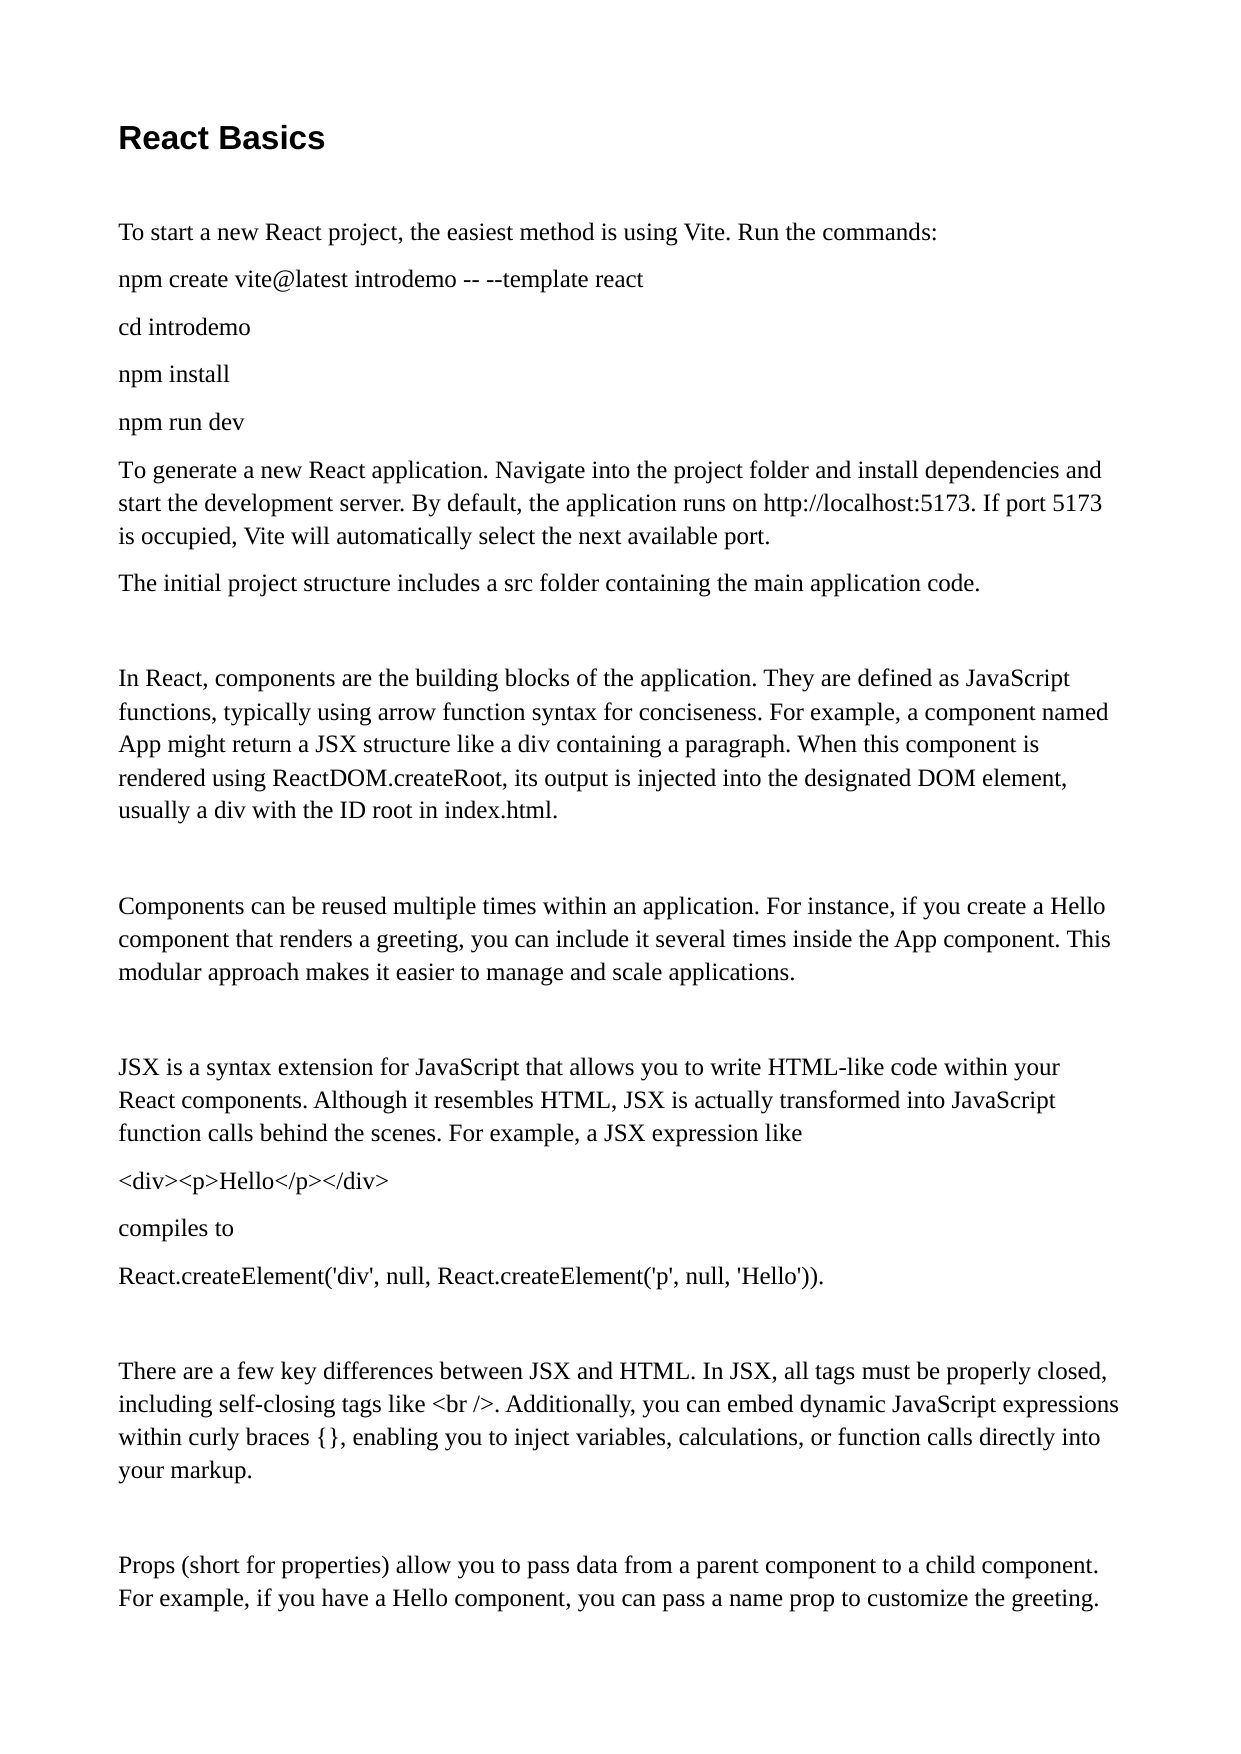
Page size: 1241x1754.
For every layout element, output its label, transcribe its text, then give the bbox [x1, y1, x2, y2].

text <div><p>Hello</p></div> [118, 1166, 1122, 1194]
text compiles to [118, 1213, 1122, 1242]
text To generate a new React application. Navigate into the project folder and install dependencies and start the development server. By default, the application runs on http://localhost:5173. If port 5173 is occupied, Vite will automatically select the next available port. [118, 455, 1122, 549]
text npm run dev [118, 407, 1122, 436]
text Components can be reused multiple times within an application. For instance, if you create a Hello component that renders a greeting, you can include it several times inside the App component. This modular approach makes it easier to manage and scale applications. [118, 891, 1122, 986]
text cd introdemo [118, 312, 1122, 341]
subtitle React Basics [118, 118, 1122, 157]
text There are a few key differences between JSX and HTML. In JSX, all tags must be properly closed, including self-closing tags like <br />. Additionally, you can embed dynamic JavaScript expressions within curly braces {}, enabling you to inject variables, calculations, or function calls directly into your markup. [118, 1356, 1122, 1484]
text Props (short for properties) allow you to pass data from a parent component to a child component. For example, if you have a Hello component, you can pass a name prop to customize the greeting. [118, 1550, 1122, 1612]
text To start a new React project, the easiest method is using Vite. Run the commands: [118, 217, 1122, 245]
text npm install [118, 359, 1122, 388]
text JSX is a syntax extension for JavaScript that allows you to write HTML-like code within your React components. Although it resembles HTML, JSX is actually transformed into JavaScript function calls behind the scenes. For example, a JSX expression like [118, 1052, 1122, 1147]
text The initial project structure includes a src folder containing the main application code. [118, 568, 1122, 597]
text React.createElement('div', null, React.createElement('p', null, 'Hello')). [118, 1261, 1122, 1290]
text npm create vite@latest introdemo -- --template react [118, 264, 1122, 293]
text In React, components are the building blocks of the application. They are defined as JavaScript functions, typically using arrow function syntax for conciseness. For example, a component named App might return a JSX structure like a div containing a paragraph. When this component is rendered using ReactDOM.createRoot, its output is injected into the designated DOM element, usually a div with the ID root in index.html. [118, 663, 1122, 824]
